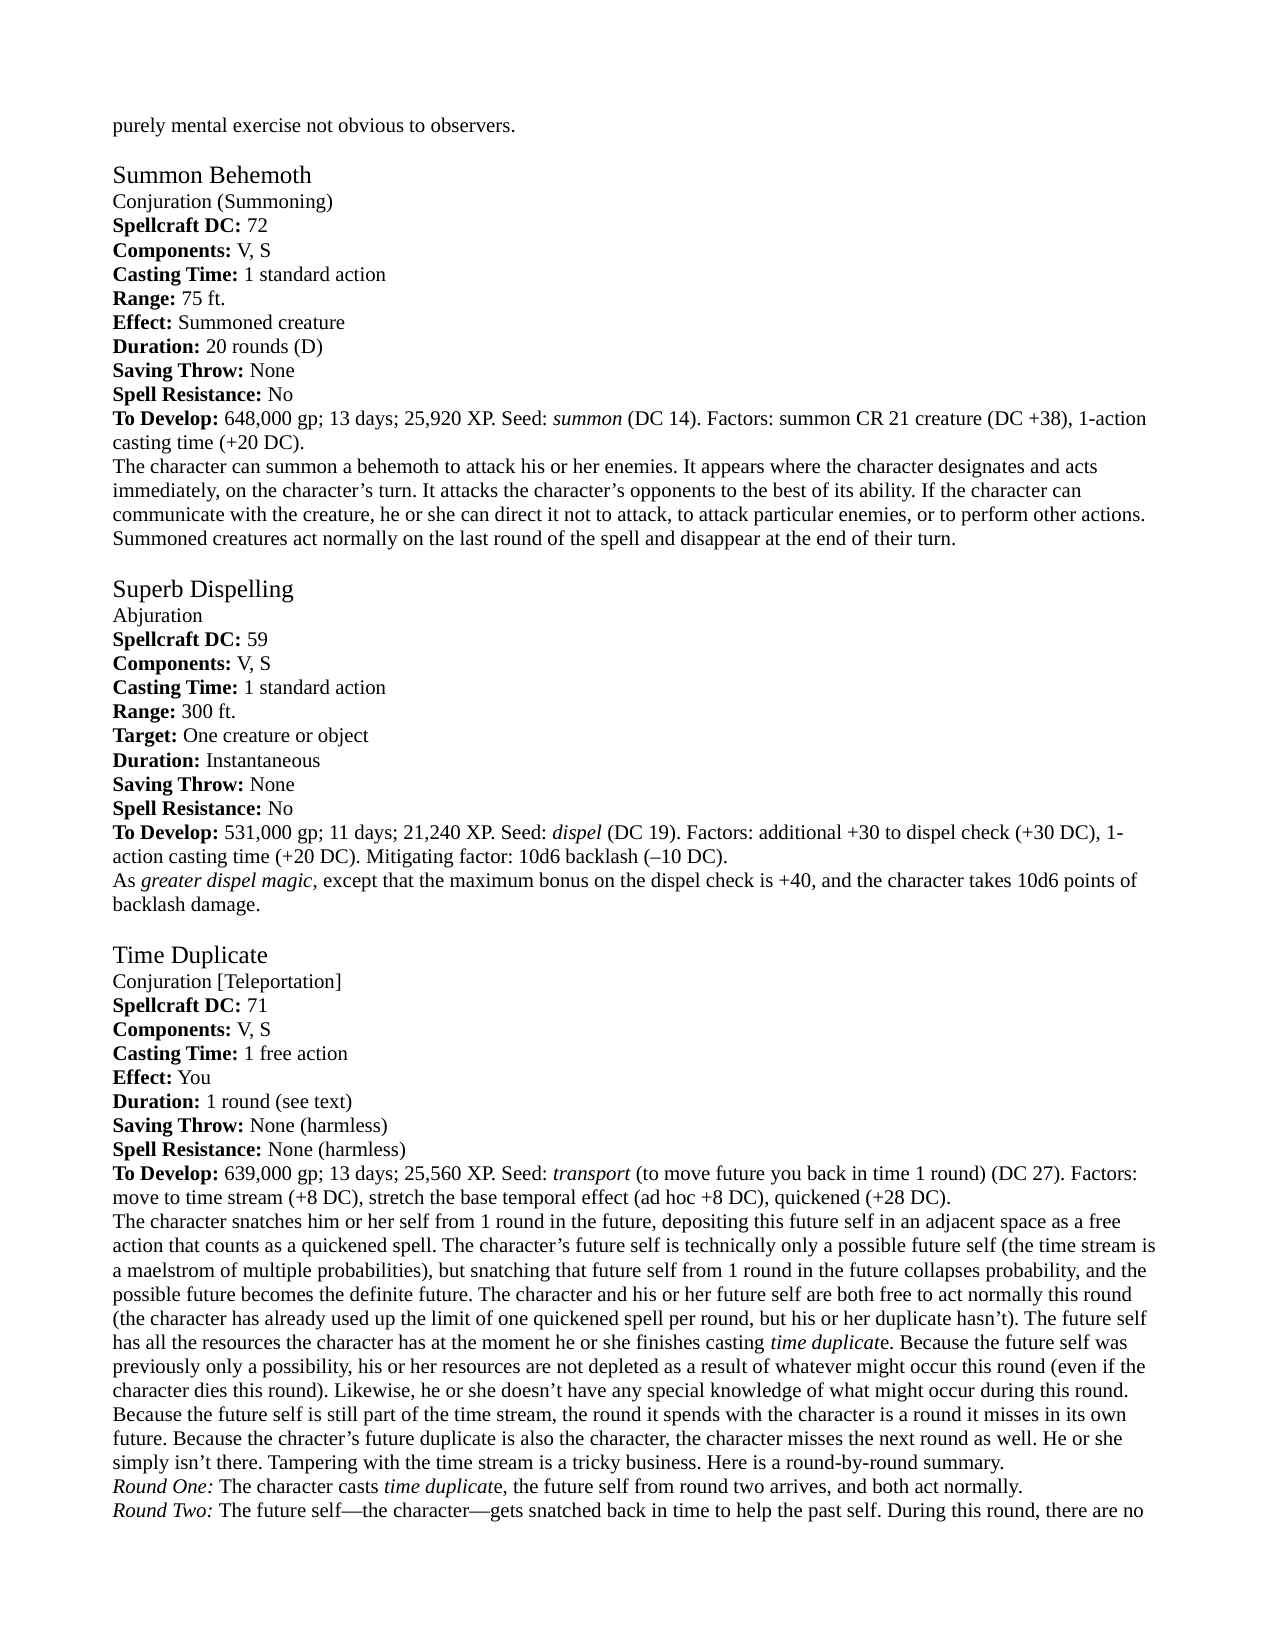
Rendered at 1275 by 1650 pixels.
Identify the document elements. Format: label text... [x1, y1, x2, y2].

text Duration: Instantaneous [112, 747, 1162, 772]
text The character snatches him or her self from 1 round in the future, depositing this future self in an adjacent space as a free action that counts as a quickened spell. The character’s future self is technically only a possible future self (the time stream is a maelstrom of multiple probabilities), but snatching that future self from 1 round in the future collapses probability, and the possible future becomes the definite future. The character and his or her future self are both free to act normally this round (the character has already used up the limit of one quickened spell per round, but his or her duplicate hasn’t). The future self has all the resources the character has at the moment he or she finishes casting time duplicate. Because the future self was previously only a possibility, his or her resources are not depleted as a result of whatever might occur this round (even if the character dies this round). Likewise, he or she doesn’t have any special knowledge of what might occur during this round. Because the future self is still part of the time stream, the round it spends with the character is a round it misses in its own future. Because the chracter’s future duplicate is also the character, the character misses the next round as well. He or she simply isn’t there. Tampering with the time stream is a tricky business. Here is a round-by-round summary. [112, 1209, 1162, 1474]
text Spellcraft DC: 72 [112, 213, 1162, 237]
text Effect: Summoned creature [112, 310, 1162, 334]
text Range: 75 ft. [112, 286, 1162, 310]
text Effect: You [112, 1065, 1162, 1089]
text Spell Resistance: No [112, 382, 1162, 406]
text Components: V, S [112, 651, 1162, 675]
text Saving Throw: None (harmless) [112, 1113, 1162, 1137]
text Casting Time: 1 standard action [112, 675, 1162, 699]
text Casting Time: 1 standard action [112, 262, 1162, 286]
text The character can summon a behemoth to attack his or her enemies. It appears where the character designates and acts immediately, on the character’s turn. It attacks the character’s opponents to the best of its ability. If the character can communicate with the creature, he or she can direct it not to attack, to attack particular enemies, or to perform other actions. Summoned creatures act normally on the last round of the spell and disappear at the end of their turn. [112, 454, 1162, 550]
text Saving Throw: None [112, 772, 1162, 796]
text Conjuration [Teleportation] [112, 969, 1162, 993]
text Spellcraft DC: 59 [112, 627, 1162, 651]
text Round Two: The future self—the character—gets snatched back in time to help the past self. During this round, there are no [112, 1498, 1162, 1522]
subtitle Time Duplicate [112, 940, 1162, 969]
text Saving Throw: None [112, 358, 1162, 382]
text purely mental exercise not obvious to observers. [112, 112, 1162, 137]
text To Develop: 648,000 gp; 13 days; 25,920 XP. Seed: summon (DC 14). Factors: summon CR 21 creature (DC +38), 1-action casting time (+20 DC). [112, 406, 1162, 454]
text To Develop: 531,000 gp; 11 days; 21,240 XP. Seed: dispel (DC 19). Factors: additional +30 to dispel check (+30 DC), 1-action casting time (+20 DC). Mitigating factor: 10d6 backlash (–10 DC). [112, 820, 1162, 868]
subtitle Superb Dispelling [112, 574, 1162, 603]
text Range: 300 ft. [112, 699, 1162, 723]
text Duration: 1 round (see text) [112, 1089, 1162, 1113]
text Abjuration [112, 603, 1162, 627]
text Spell Resistance: No [112, 796, 1162, 820]
text Duration: 20 rounds (D) [112, 334, 1162, 358]
text Components: V, S [112, 237, 1162, 262]
text Round One: The character casts time duplicate, the future self from round two arrives, and both act normally. [112, 1474, 1162, 1498]
text Target: One creature or object [112, 723, 1162, 747]
text Components: V, S [112, 1017, 1162, 1041]
subtitle Summon Behemoth [112, 161, 1162, 189]
text As greater dispel magic, except that the maximum bonus on the dispel check is +40, and the character takes 10d6 points of backlash damage. [112, 868, 1162, 916]
text Spell Resistance: None (harmless) [112, 1137, 1162, 1161]
text Casting Time: 1 free action [112, 1041, 1162, 1065]
text Conjuration (Summoning) [112, 189, 1162, 213]
text Spellcraft DC: 71 [112, 993, 1162, 1017]
text To Develop: 639,000 gp; 13 days; 25,560 XP. Seed: transport (to move future you back in time 1 round) (DC 27). Factors: move to time stream (+8 DC), stretch the base temporal effect (ad hoc +8 DC), quickened (+28 DC). [112, 1161, 1162, 1209]
